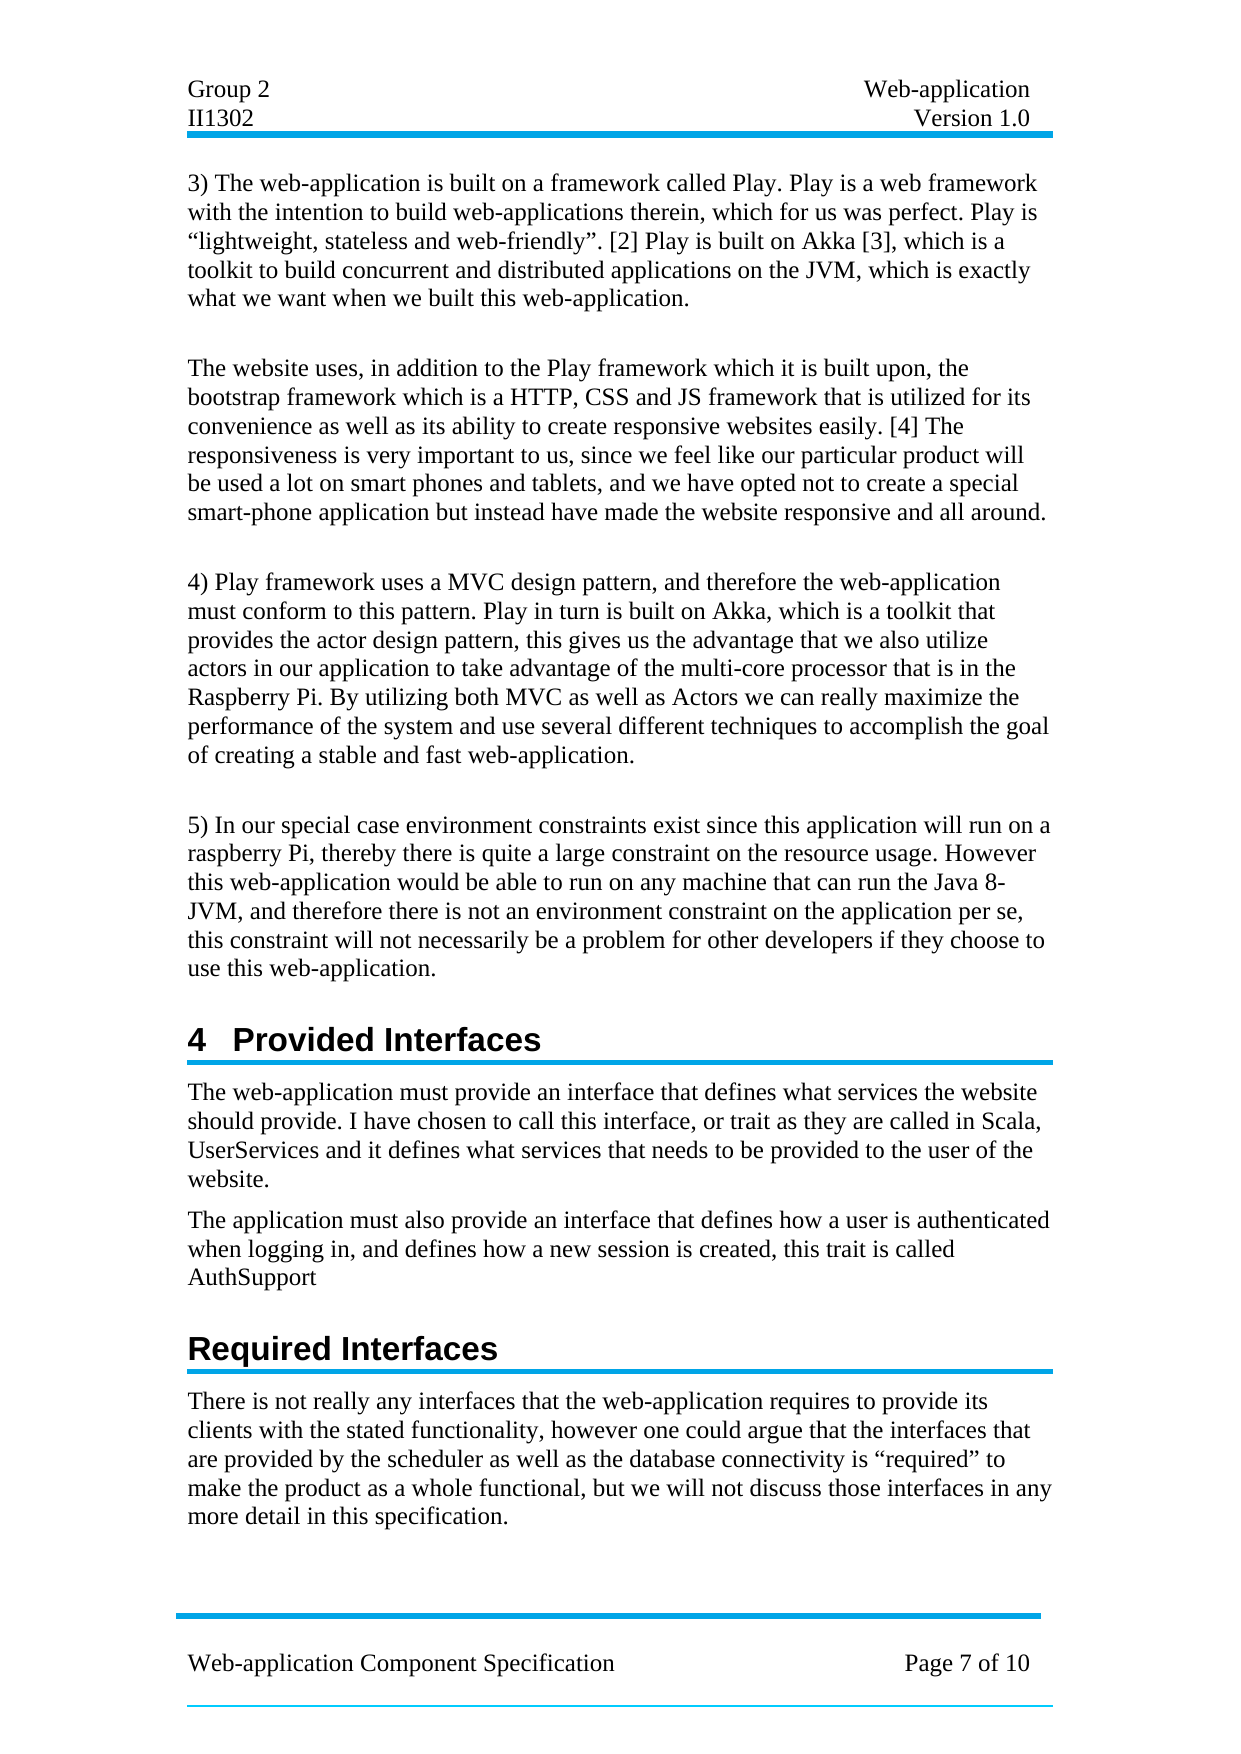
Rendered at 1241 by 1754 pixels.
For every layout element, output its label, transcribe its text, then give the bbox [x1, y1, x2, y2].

subtitle Provided Interfaces [187, 1020, 1053, 1060]
text 4) Play framework uses a MVC design pattern, and therefore the web-application must conform to this pattern. Play in turn is built on Akka, which is a toolkit that provides the actor design pattern, this gives us the advantage that we also utilize actors in our application to take advantage of the multi-core processor that is in the Raspberry Pi. By utilizing both MVC as well as Actors we can really maximize the performance of the system and use several different techniques to accomplish the goal of creating a stable and fast web-application. [187, 567, 1053, 768]
subtitle Required Interfaces [187, 1329, 1053, 1369]
text 5) In our special case environment constraints exist since this application will run on a raspberry Pi, thereby there is quite a large constraint on the resource usage. However this web-application would be able to run on any machine that can run the Java 8-JVM, and therefore there is not an environment constraint on the application per se, this constraint will not necessarily be a problem for other developers if they choose to use this web-application. [187, 810, 1053, 982]
text The application must also provide an interface that defines how a user is authenticated when logging in, and defines how a new session is created, this trait is called AuthSupport [187, 1205, 1053, 1291]
text The website uses, in addition to the Play framework which it is built upon, the bootstrap framework which is a HTTP, CSS and JS framework that is utilized for its convenience as well as its ability to create responsive websites easily. [4] The responsiveness is very important to us, since we feel like our particular product will be used a lot on smart phones and tablets, and we have opted not to create a special smart-phone application but instead have made the website responsive and all around. [187, 353, 1053, 526]
text There is not really any interfaces that the web-application requires to provide its clients with the stated functionality, however one could argue that the interfaces that are provided by the scheduler as well as the database connectivity is “required” to make the product as a whole functional, but we will not discuss those interfaces in any more detail in this specification. [187, 1386, 1053, 1530]
text The web-application must provide an interface that defines what services the website should provide. I have chosen to call this interface, or trait as they are called in Scala, UserServices and it defines what services that needs to be provided to the user of the website. [187, 1077, 1053, 1192]
text 3) The web-application is built on a framework called Play. Play is a web framework with the intention to build web-applications therein, which for us was perfect. Play is “lightweight, stateless and web-friendly”. [2] Play is built on Akka [3], which is a toolkit to build concurrent and distributed applications on the JVM, which is exactly what we want when we built this web-application. [187, 168, 1053, 312]
